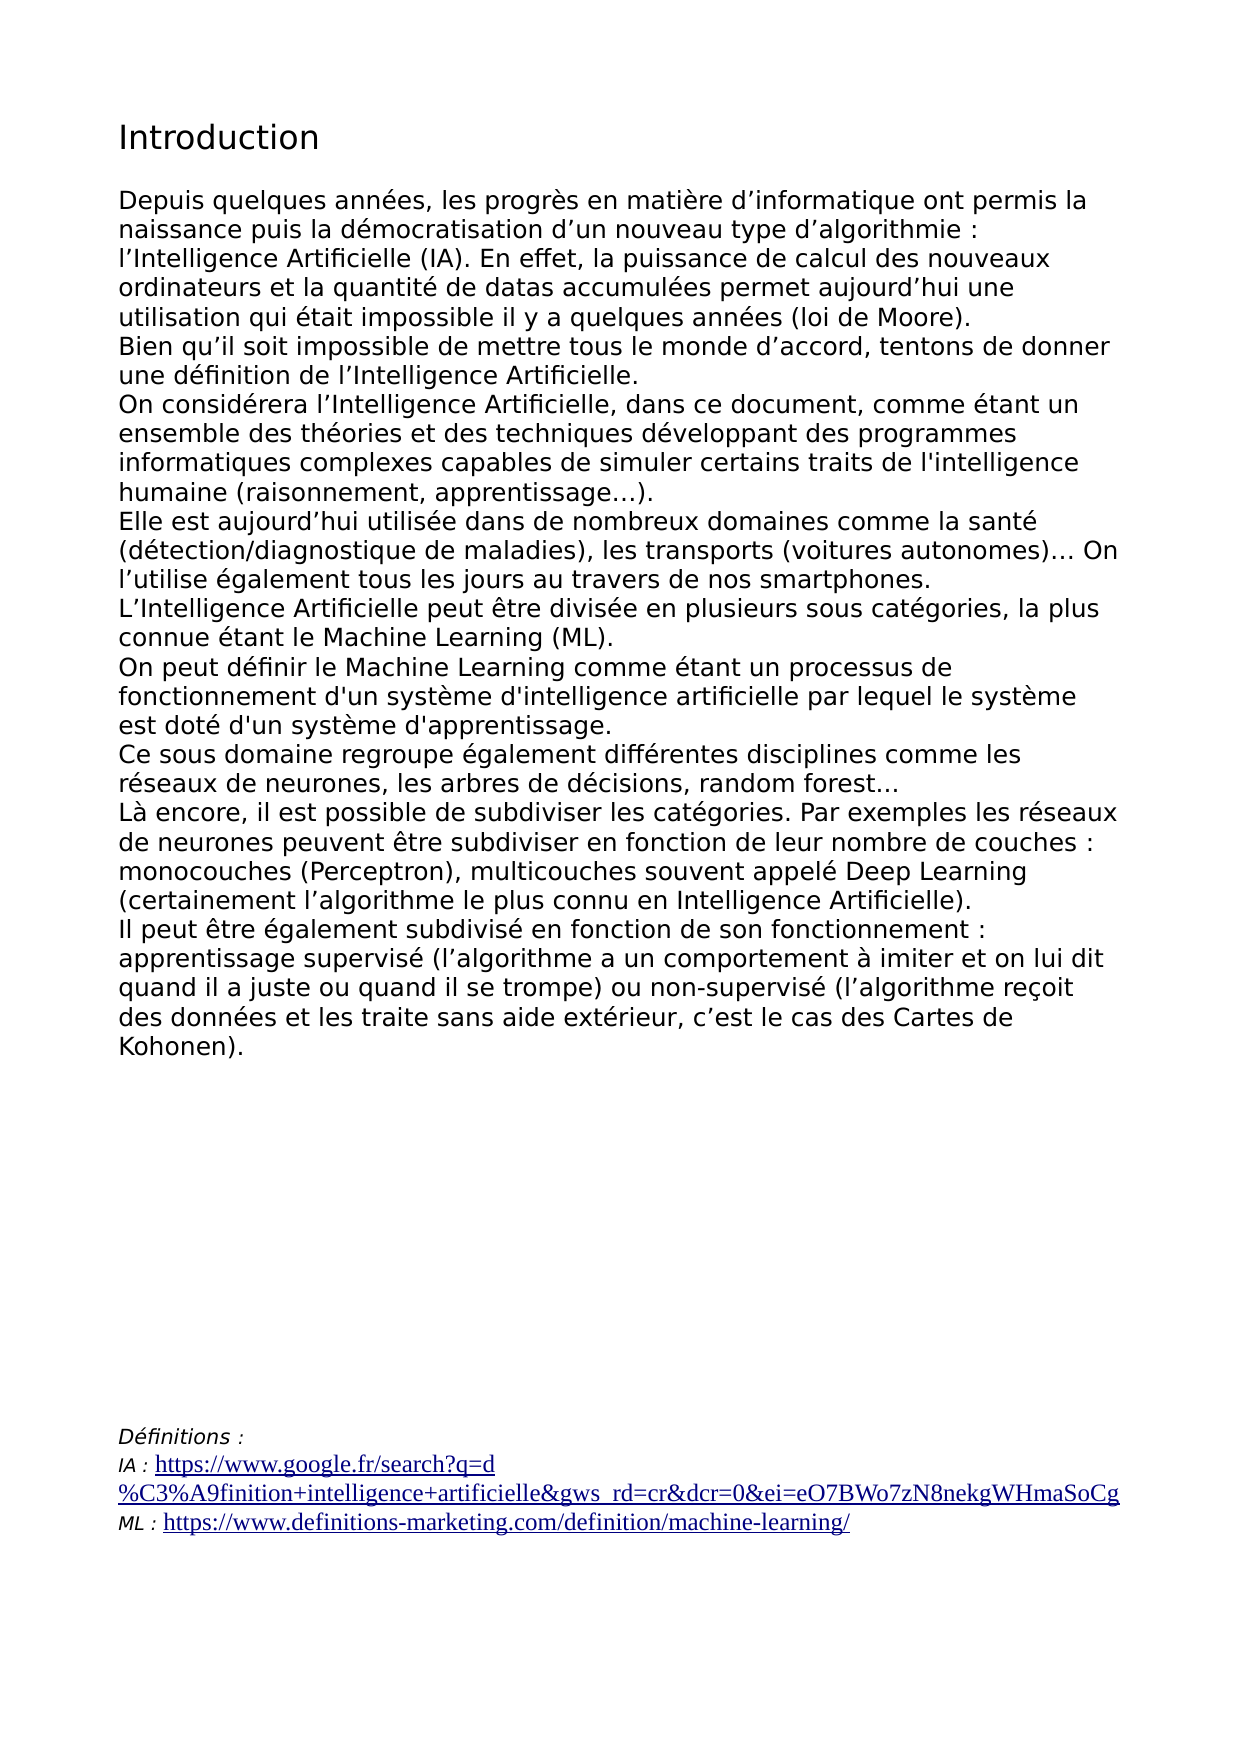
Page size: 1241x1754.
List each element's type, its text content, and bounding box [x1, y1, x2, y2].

text Depuis quelques années, les progrès en matière d’informatique ont permis la naissance puis la démocratisation d’un nouveau type d’algorithmie : l’Intelligence Artificielle (IA). En effet, la puissance de calcul des nouveaux ordinateurs et la quantité de datas accumulées permet aujourd’hui une utilisation qui était impossible il y a quelques années (loi de Moore). [118, 186, 1122, 332]
text Là encore, il est possible de subdiviser les catégories. Par exemples les réseaux de neurones peuvent être subdiviser en fonction de leur nombre de couches : monocouches (Perceptron), multicouches souvent appelé Deep Learning (certainement l’algorithme le plus connu en Intelligence Artificielle). [118, 799, 1122, 915]
text IA : https://www.google.fr/search?q=d%C3%A9finition+intelligence+artificielle&gws_rd=cr&dcr=0&ei=eO7BWo7zN8nekgWHmaSoCg [118, 1449, 1122, 1507]
text Bien qu’il soit impossible de mettre tous le monde d’accord, tentons de donner une définition de l’Intelligence Artificielle. [118, 332, 1122, 390]
text Ce sous domaine regroupe également différentes disciplines comme les réseaux de neurones, les arbres de décisions, random forest... [118, 740, 1122, 799]
text Il peut être également subdivisé en fonction de son fonctionnement : apprentissage supervisé (l’algorithme a un comportement à imiter et on lui dit quand il a juste ou quand il se trompe) ou non-supervisé (l’algorithme reçoit des données et les traite sans aide extérieur, c’est le cas des Cartes de Kohonen). [118, 915, 1122, 1061]
text Définitions : [118, 1425, 1122, 1449]
text On considérera l’Intelligence Artificielle, dans ce document, comme étant un ensemble des théories et des techniques développant des programmes informatiques complexes capables de simuler certains traits de l'intelligence humaine (raisonnement, apprentissage…). [118, 390, 1122, 507]
text Elle est aujourd’hui utilisée dans de nombreux domaines comme la santé (détection/diagnostique de maladies), les transports (voitures autonomes)… On l’utilise également tous les jours au travers de nos smartphones. [118, 507, 1122, 594]
text Introduction [118, 118, 1122, 157]
text On peut définir le Machine Learning comme étant un processus de fonctionnement d'un système d'intelligence artificielle par lequel le système est doté d'un système d'apprentissage. [118, 653, 1122, 740]
text ML : https://www.definitions-marketing.com/definition/machine-learning/ [118, 1507, 1122, 1536]
text L’Intelligence Artificielle peut être divisée en plusieurs sous catégories, la plus connue étant le Machine Learning (ML). [118, 594, 1122, 653]
